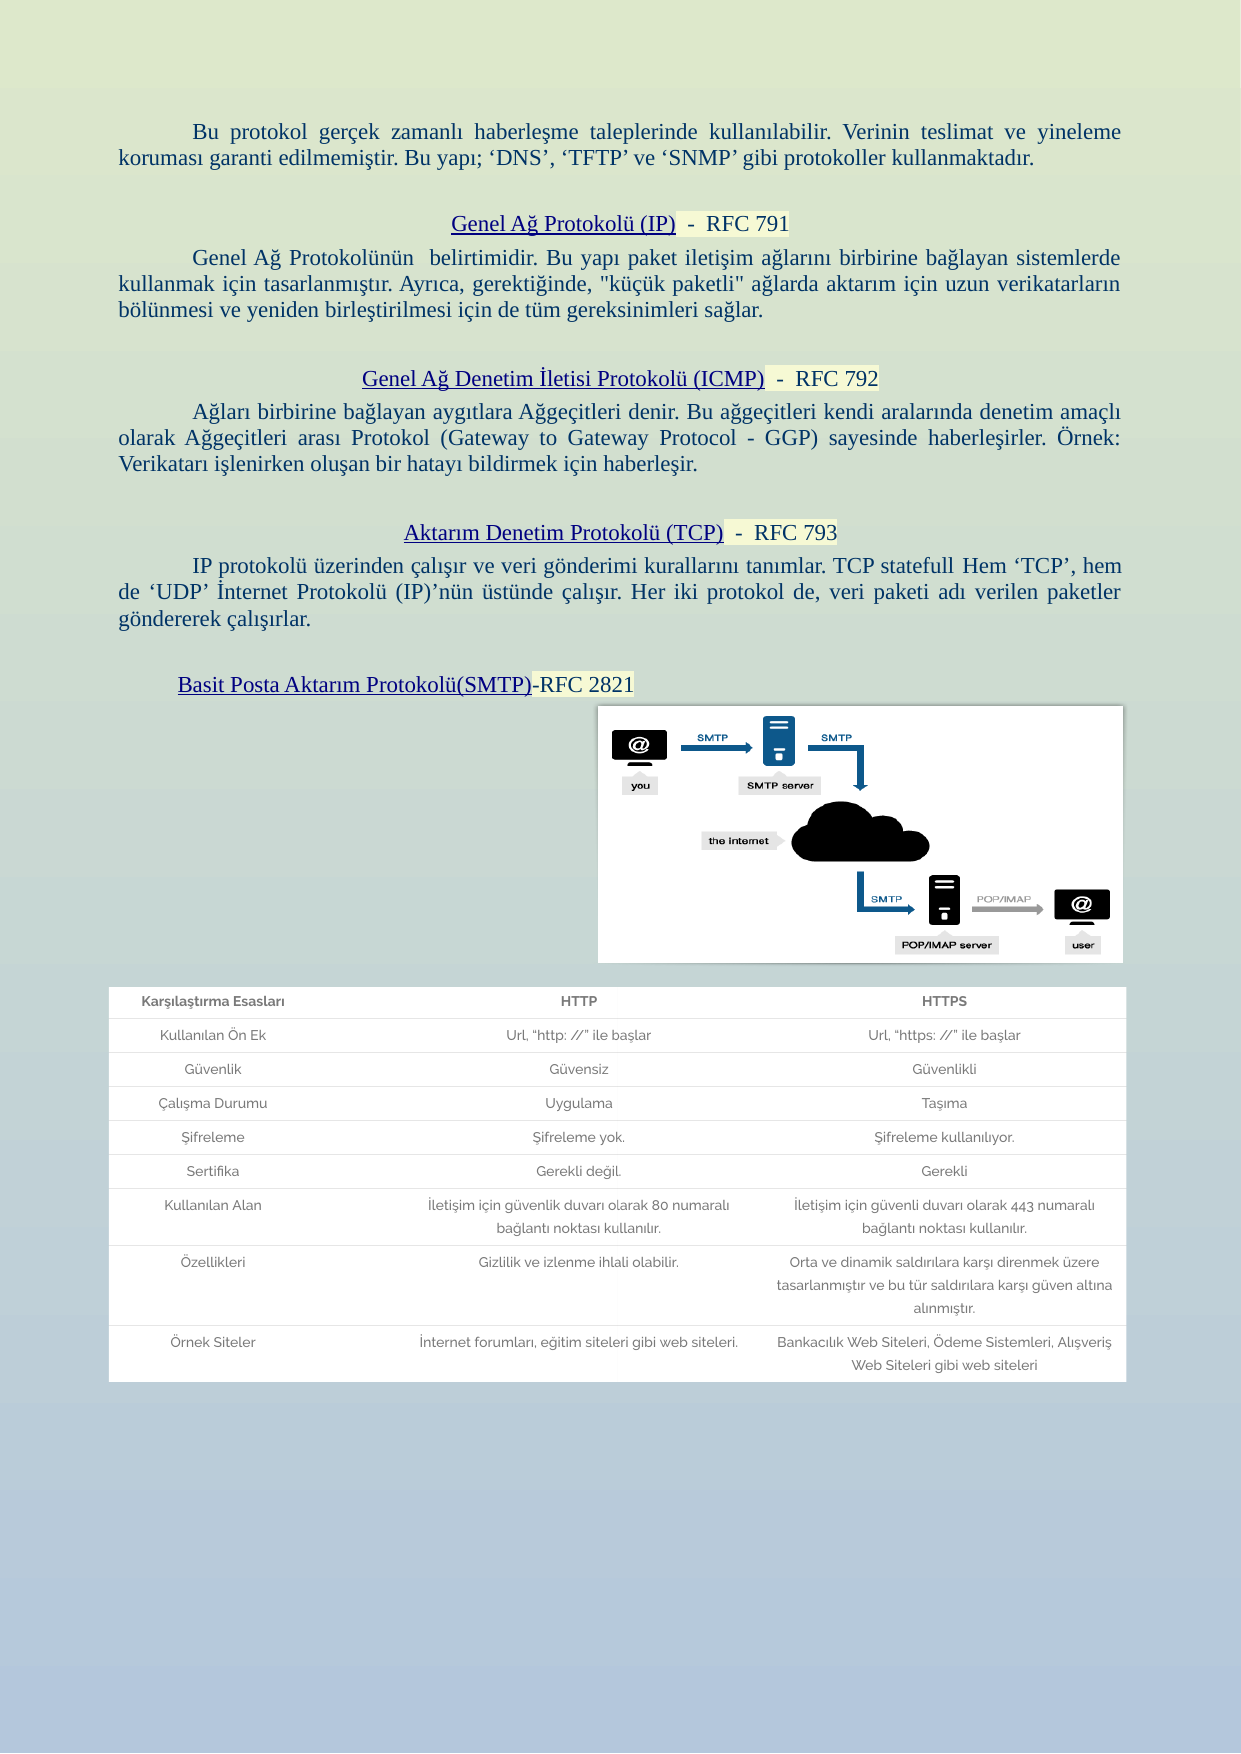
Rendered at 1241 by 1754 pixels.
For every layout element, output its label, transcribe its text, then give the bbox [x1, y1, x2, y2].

list Ağları birbirine bağlayan aygıtlara Ağgeçitleri denir. Bu ağgeçitleri kendi aralarında denetim amaçlı olarak Ağgeçitleri arası Protokol (Gateway to Gateway Protocol - GGP) sayesinde haberleşirler. Örnek: Verikatarı işlenirken oluşan bir hatayı bildirmek için haberleşir. [118, 398, 1122, 477]
text IP protokolü üzerinden çalışır ve veri gönderimi kurallarını tanımlar. TCP statefull Hem ‘TCP’, hem de ‘UDP’ İnternet Protokolü (IP)’nün üstünde çalışır. Her iki protokol de, veri paketi adı verilen paketler göndererek çalışırlar. [118, 552, 1122, 631]
list Genel Ağ Protokolünün belirtimidir. Bu yapı paket iletişim ağlarını birbirine bağlayan sistemlerde kullanmak için tasarlanmıştır. Ayrıca, gerektiğinde, "küçük paketli" ağlarda aktarım için uzun verikatarların bölünmesi ve yeniden birleştirilmesi için de tüm gereksinimleri sağlar. [118, 243, 1122, 323]
picture [108, 987, 1127, 1382]
picture [592, 701, 1128, 967]
subtitle Genel Ağ Denetim İletisi Protokolü (ICMP) - RFC 792 [118, 365, 1122, 391]
list Bu protokol gerçek zamanlı haberleşme taleplerinde kullanılabilir. Verinin teslimat ve yineleme koruması garanti edilmemiştir. Bu yapı; ‘DNS’, ‘TFTP’ ve ‘SNMP’ gibi protokoller kullanmaktadır. [118, 118, 1122, 171]
subtitle Aktarım Denetim Protokolü (TCP) - RFC 793 [118, 519, 1122, 545]
subtitle Genel Ağ Protokolü (IP) - RFC 791 [118, 211, 1122, 237]
subtitle Basit Posta Aktarım Protokolü(SMTP)-RFC 2821 [177, 671, 1122, 697]
